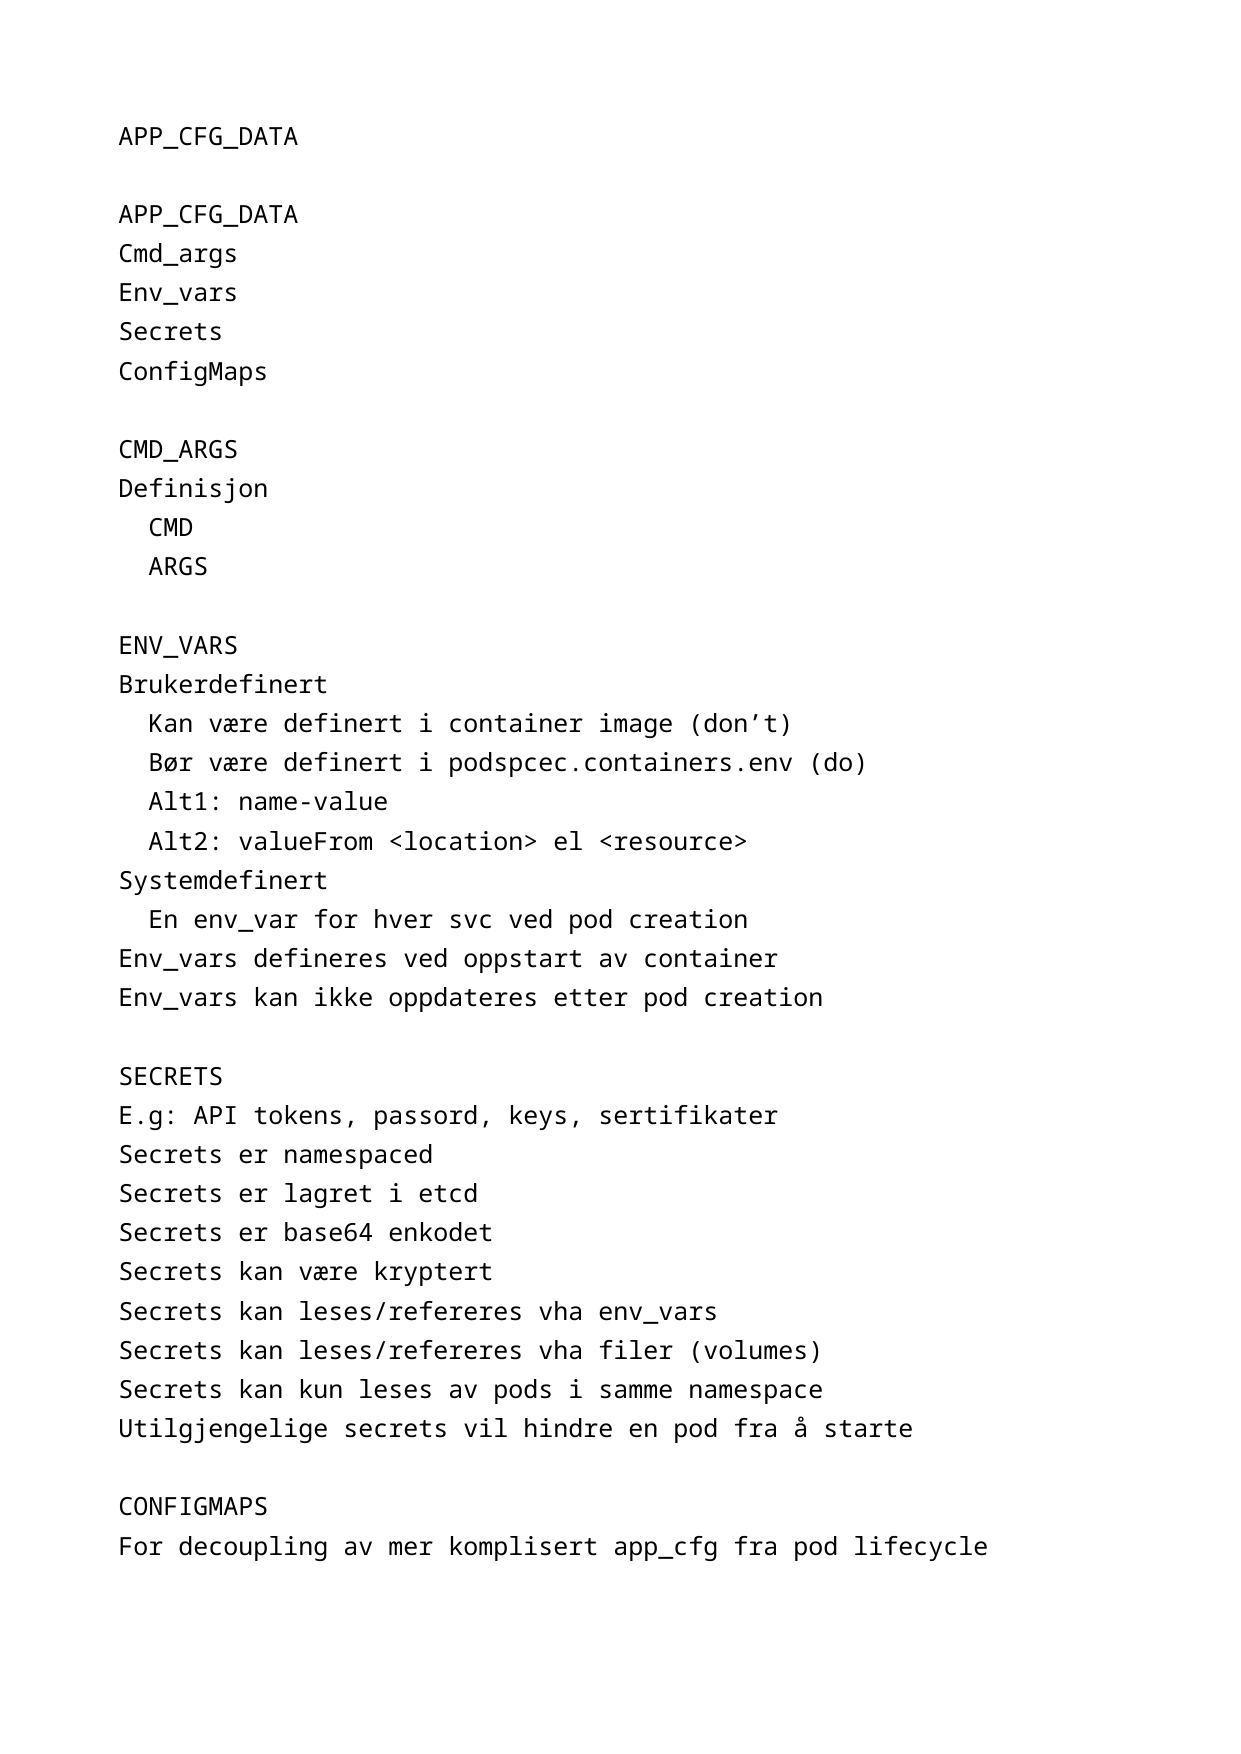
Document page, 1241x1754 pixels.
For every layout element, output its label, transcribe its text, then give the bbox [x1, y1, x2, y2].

text Kan være definert i container image (don’t) [118, 706, 1122, 740]
text Cmd_args [118, 236, 1122, 270]
text SECRETS [118, 1058, 1122, 1092]
text Env_vars [118, 275, 1122, 309]
text Secrets er lagret i etcd [118, 1176, 1122, 1210]
text Definisjon [118, 471, 1122, 505]
text Secrets kan leses/refereres vha env_vars [118, 1293, 1122, 1327]
text Secrets er base64 enkodet [118, 1215, 1122, 1249]
text Systemdefinert [118, 862, 1122, 896]
text Alt2: valueFrom <location> el <resource> [118, 823, 1122, 857]
text CMD [118, 510, 1122, 544]
text Secrets [118, 314, 1122, 348]
text En env_var for hver svc ved pod creation [118, 901, 1122, 936]
text For decoupling av mer komplisert app_cfg fra pod lifecycle [118, 1528, 1122, 1562]
text Secrets kan være kryptert [118, 1254, 1122, 1288]
text Secrets er namespaced [118, 1136, 1122, 1171]
text Secrets kan kun leses av pods i samme namespace [118, 1371, 1122, 1406]
text APP_CFG_DATA [118, 118, 1122, 152]
text ConfigMaps [118, 353, 1122, 387]
text Secrets kan leses/refereres vha filer (volumes) [118, 1332, 1122, 1366]
text ARGS [118, 549, 1122, 583]
text E.g: API tokens, passord, keys, sertifikater [118, 1097, 1122, 1131]
text CONFIGMAPS [118, 1489, 1122, 1523]
text APP_CFG_DATA [118, 196, 1122, 231]
text Alt1: name-value [118, 784, 1122, 818]
text CMD_ARGS [118, 431, 1122, 466]
text ENV_VARS [118, 627, 1122, 661]
text Env_vars kan ikke oppdateres etter pod creation [118, 980, 1122, 1014]
text Brukerdefinert [118, 666, 1122, 701]
text Utilgjengelige secrets vil hindre en pod fra å starte [118, 1411, 1122, 1445]
text Bør være definert i podspcec.containers.env (do) [118, 745, 1122, 779]
text Env_vars defineres ved oppstart av container [118, 941, 1122, 975]
